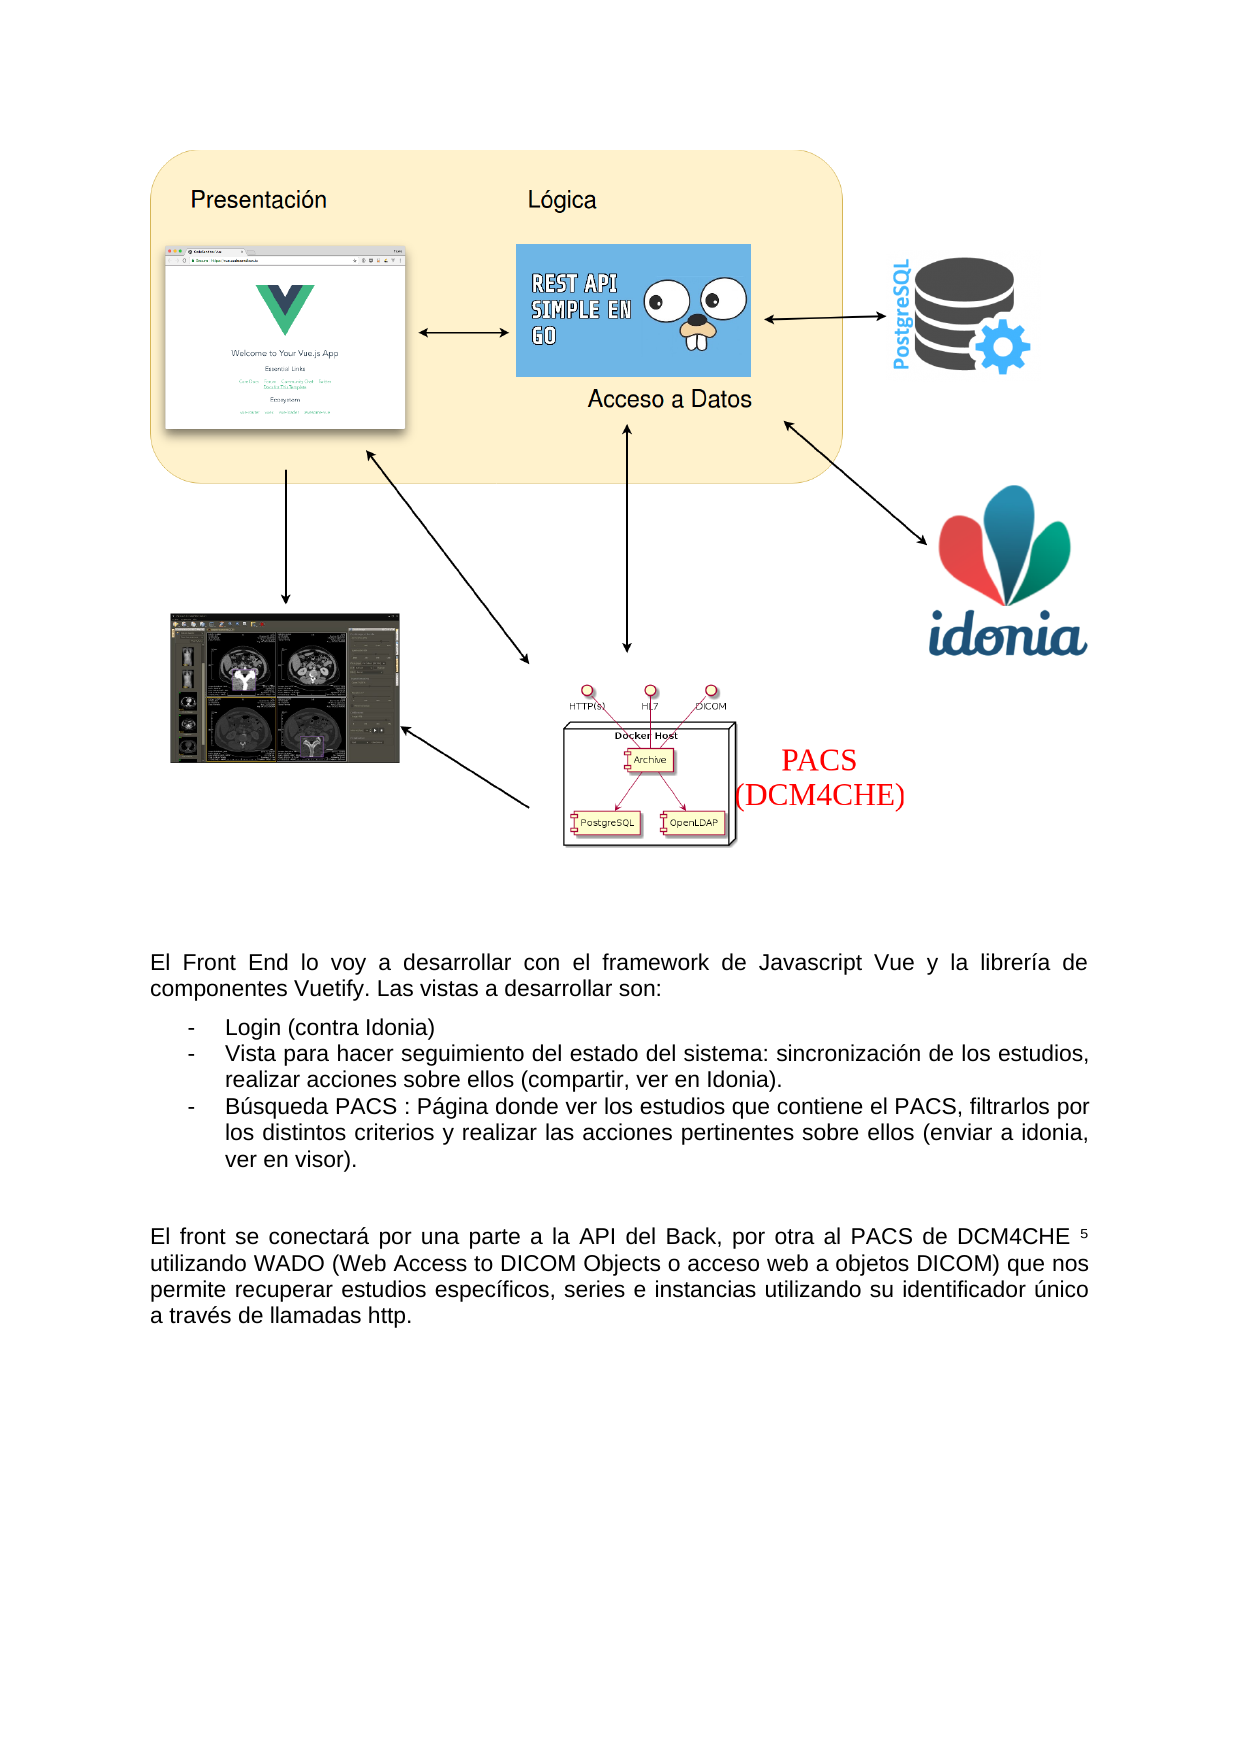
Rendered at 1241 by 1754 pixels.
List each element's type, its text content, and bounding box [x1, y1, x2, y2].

text El front se conectará por una parte a la API del Back, por otra al PACS de DCM4CHE ⁵ utilizando WADO (Web Access to DICOM Objects o acceso web a objetos DICOM) que nos permite recuperar estudios específicos, series e instancias utilizando su identificador único a través de llamadas http. [150, 1223, 1090, 1329]
list Búsqueda PACS : Página donde ver los estudios que contiene el PACS, filtrarlos por los distintos criterios y realizar las acciones pertinentes sobre ellos (enviar a idonia, ver en visor). [187, 1093, 1090, 1172]
list Vista para hacer seguimiento del estado del sistema: sincronización de los estudios, realizar acciones sobre ellos (compartir, ver en Idonia). [187, 1040, 1090, 1093]
text El Front End lo voy a desarrollar con el framework de Javascript Vue y la librería de componentes Vuetify. Las vistas a desarrollar son: [150, 948, 1090, 1001]
list Login (contra Idonia) [187, 1014, 1090, 1040]
picture [150, 150, 1091, 855]
